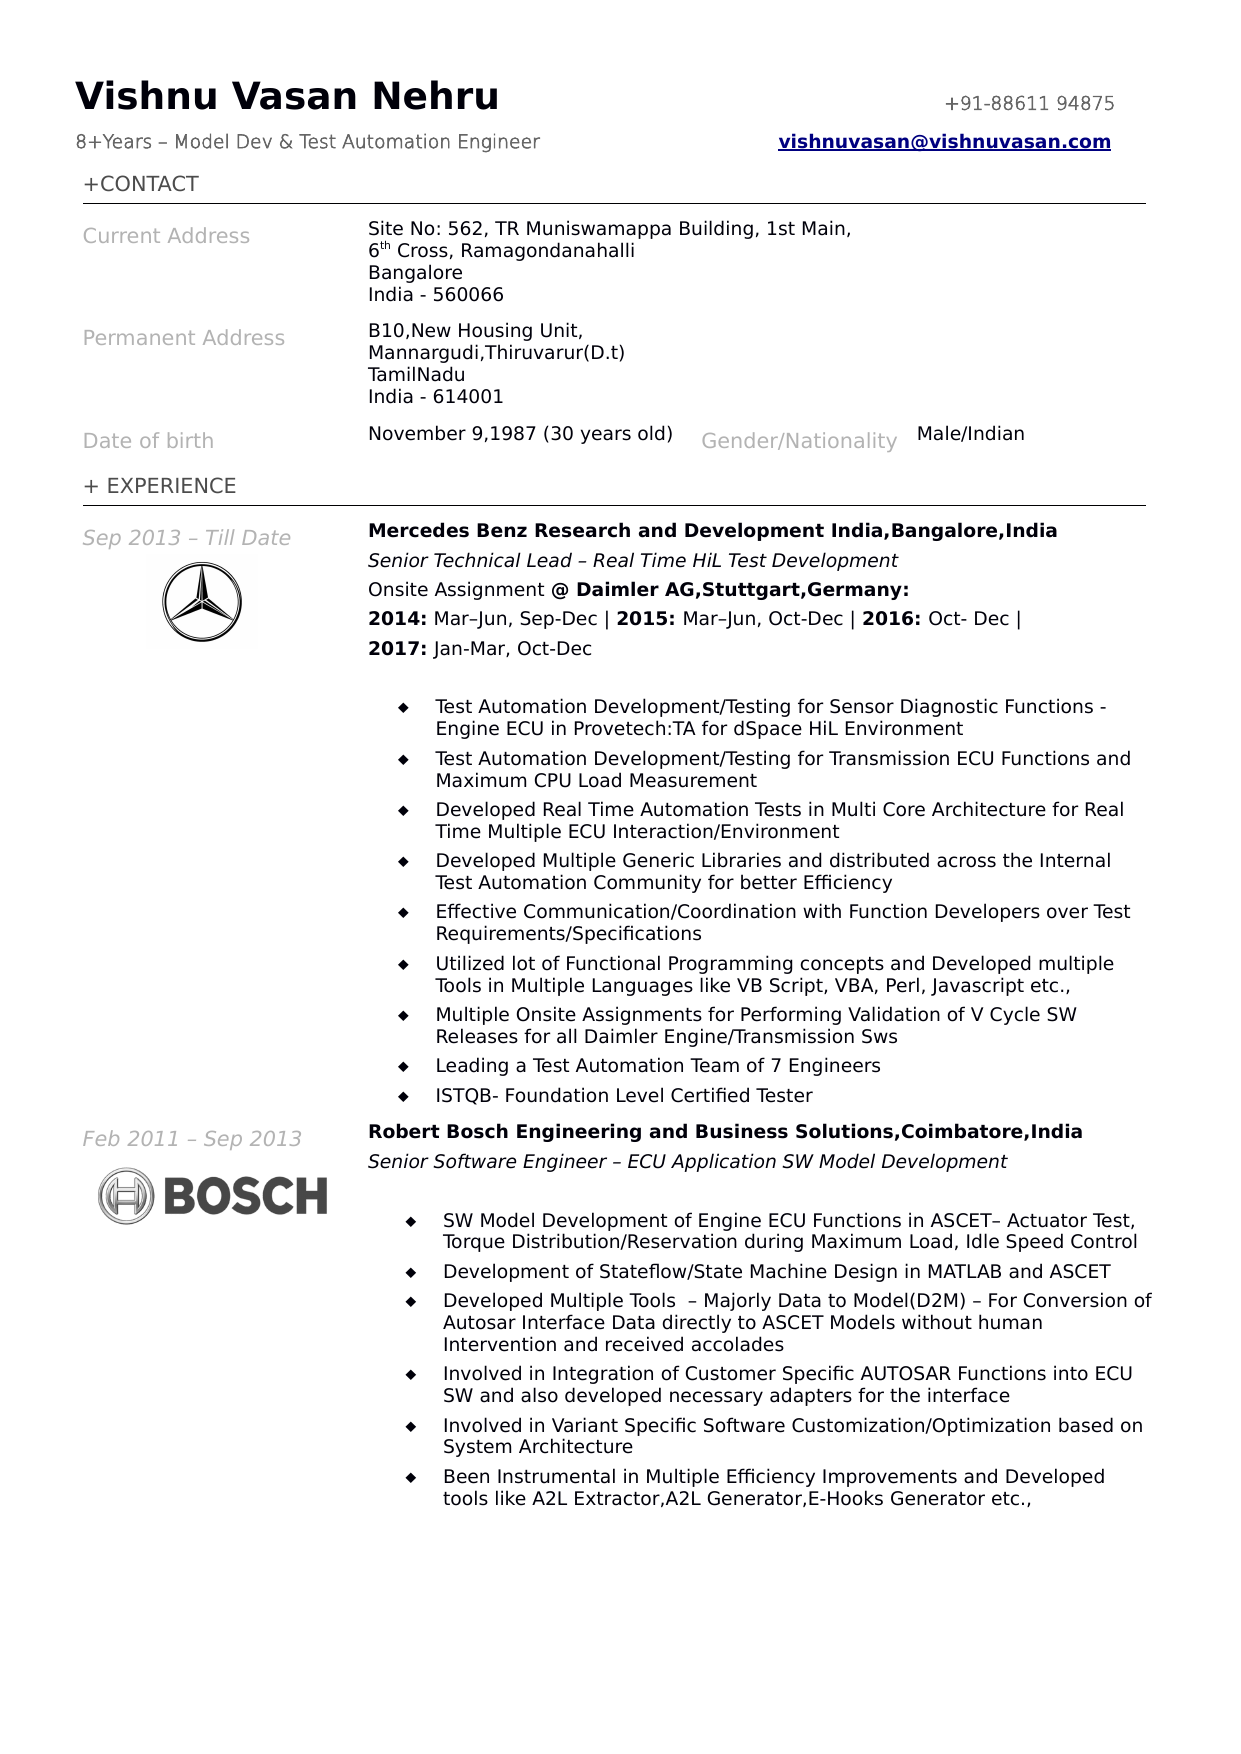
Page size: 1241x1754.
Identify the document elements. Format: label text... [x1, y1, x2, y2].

table_cell Current Address [75, 211, 360, 313]
table_header Vishnu Vasan Nehru +91-88611 94875 8+Years – Model Dev & Test Automation Engineer vishnuvasan@vishnuvasan.com [75, 75, 1153, 164]
table_cell Robert Bosch Engineering and Business Solutions,Coimbatore,India Senior Software Engineer – ECU Application SW Model Development SW Model Development of Engine ECU Functions in ASCET– Actuator Test, Torque Distribution/Reservation during Maximum Load, Idle Speed Control Development of Stateflow/State Machine Design in MATLAB and ASCET Developed Multiple Tools – Majorly Data to Model(D2M) – For Conversion of Autosar Interface Data directly to ASCET Models without human Intervention and received accolades Involved in Integration of Customer Specific AUTOSAR Functions into ECU SW and also developed necessary adapters for the interface Involved in Variant Specific Software Customization/Optimization based on System Architecture Been Instrumental in Multiple Efficiency Improvements and Developed tools like A2L Extractor,A2L Generator,E-Hooks Generator etc., [360, 1114, 1153, 1664]
table_cell Feb 2011 – Sep 2013 [75, 1114, 360, 1664]
table_cell Male/Indian [909, 416, 1153, 467]
table_cell Gender/Nationality [694, 416, 909, 467]
table_cell Mercedes Benz Research and Development India,Bangalore,India Senior Technical Lead – Real Time HiL Test Development Onsite Assignment @ Daimler AG,Stuttgart,Germany: 2014: Mar–Jun, Sep-Dec | 2015: Mar–Jun, Oct-Dec | 2016: Oct- Dec | 2017: Jan-Mar, Oct-Dec Test Automation Development/Testing for Sensor Diagnostic Functions - Engine ECU in Provetech:TA for dSpace HiL Environment Test Automation Development/Testing for Transmission ECU Functions and Maximum CPU Load Measurement Developed Real Time Automation Tests in Multi Core Architecture for Real Time Multiple ECU Interaction/Environment Developed Multiple Generic Libraries and distributed across the Internal Test Automation Community for better Efficiency Effective Communication/Coordination with Function Developers over Test Requirements/Specifications Utilized lot of Functional Programming concepts and Developed multiple Tools in Multiple Languages like VB Script, VBA, Perl, Javascript etc., Multiple Onsite Assignments for Performing Validation of V Cycle SW Releases for all Daimler Engine/Transmission Sws Leading a Test Automation Team of 7 Engineers ISTQB- Foundation Level Certified Tester [360, 513, 1153, 1114]
table_cell Permanent Address [75, 313, 360, 416]
table_cell November 9,1987 (30 years old) [360, 416, 693, 467]
table_cell Site No: 562, TR Muniswamappa Building, 1st Main, 6th Cross, Ramagondanahalli Bangalore India - 560066 [360, 211, 1153, 313]
table_cell Sep 2013 – Till Date [75, 513, 360, 1114]
table_cell B10,New Housing Unit, Mannargudi,Thiruvarur(D.t) TamilNadu India - 614001 [360, 313, 1153, 416]
table_cell +CONTACT [75, 165, 1153, 211]
table_cell Date of birth [75, 416, 360, 467]
picture [97, 1164, 333, 1227]
table_cell + EXPERIENCE [75, 467, 1153, 513]
picture [146, 554, 258, 649]
